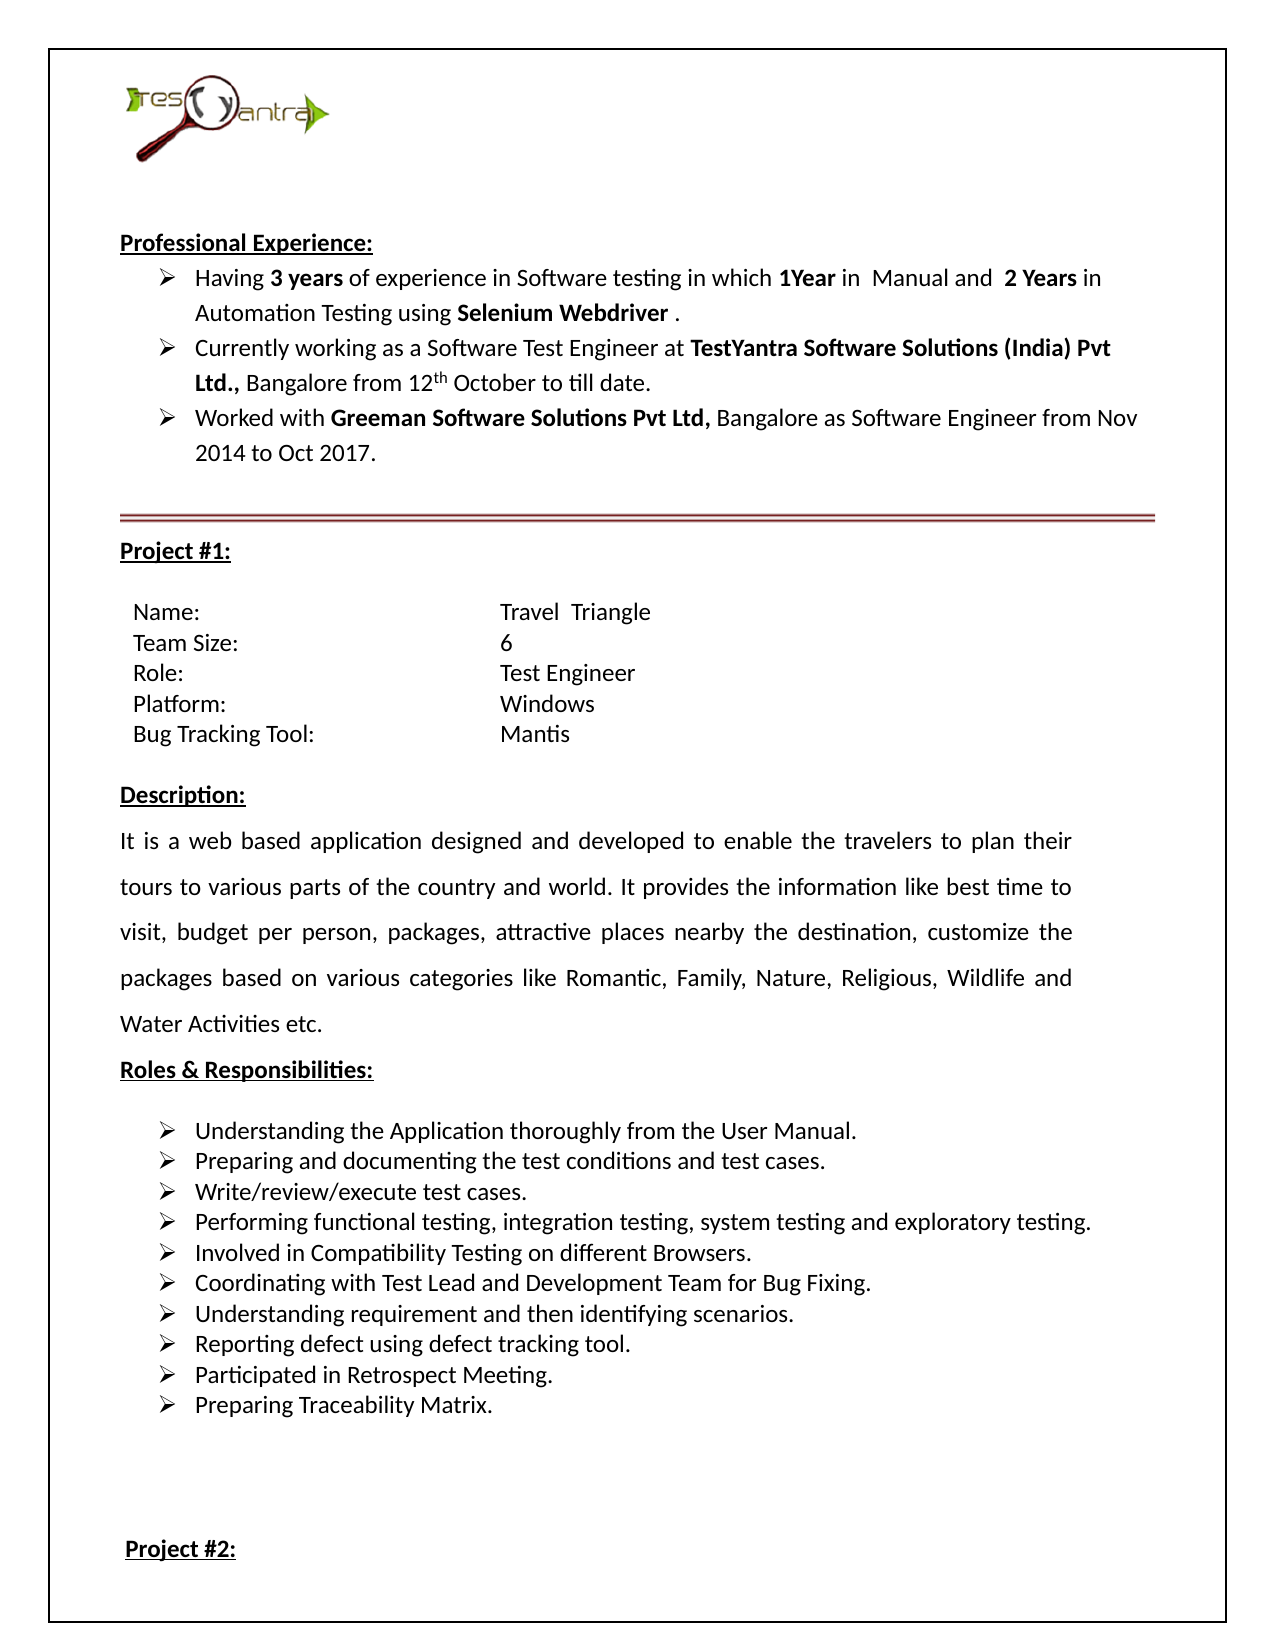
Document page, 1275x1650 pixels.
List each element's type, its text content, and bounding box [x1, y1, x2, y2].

list Understanding the Application thoroughly from the User Manual. [157, 1115, 1155, 1145]
list Write/review/execute test cases. [157, 1176, 1155, 1206]
list Project #1: [120, 535, 1155, 566]
table_cell 6 Test Engineer Windows Mantis [497, 627, 1150, 779]
list Coordinating with Test Lead and Development Team for Bug Fixing. [157, 1267, 1155, 1298]
table_cell Team Size: Role: Platform: Bug Tracking Tool: [130, 627, 497, 779]
list Having 3 years of experience in Software testing in which 1Year in Manual and 2 Years in Automation Testing using Selenium Webdriver . [157, 262, 1155, 327]
list Participated in Retrospect Meeting. [157, 1359, 1155, 1389]
list Preparing Traceability Matrix. [157, 1389, 1155, 1420]
list Reporting defect using defect tracking tool. [157, 1328, 1155, 1359]
picture [120, 505, 1155, 531]
list Involved in Compatibility Testing on different Browsers. [157, 1237, 1155, 1267]
list Currently working as a Software Test Engineer at TestYantra Software Solutions (India) Pvt Ltd., Bangalore from 12th October to till date. [157, 332, 1155, 397]
list Understanding requirement and then identifying scenarios. [157, 1298, 1155, 1328]
list Worked with Greeman Software Solutions Pvt Ltd, Bangalore as Software Engineer from Nov 2014 to Oct 2017. [157, 402, 1155, 467]
text Description: [120, 779, 1074, 810]
table_header Travel Triangle [497, 566, 1150, 627]
list Performing functional testing, integration testing, system testing and exploratory testing. [157, 1206, 1155, 1237]
text It is a web based application designed and developed to enable the travelers to plan their tours to various parts of the country and world. It provides the information like best time to visit, budget per person, packages, attractive places nearby the destination, customize the packages based on various categories like Romantic, Family, Nature, Religious, Wildlife and Water Activities etc. [120, 825, 1074, 1038]
text Project #2: [120, 1533, 1155, 1563]
list Preparing and documenting the test conditions and test cases. [157, 1145, 1155, 1176]
table_header Name: [130, 566, 497, 627]
picture [120, 75, 333, 164]
text Professional Experience: [120, 227, 1155, 257]
list Roles & Responsibilities: [120, 1054, 1155, 1084]
